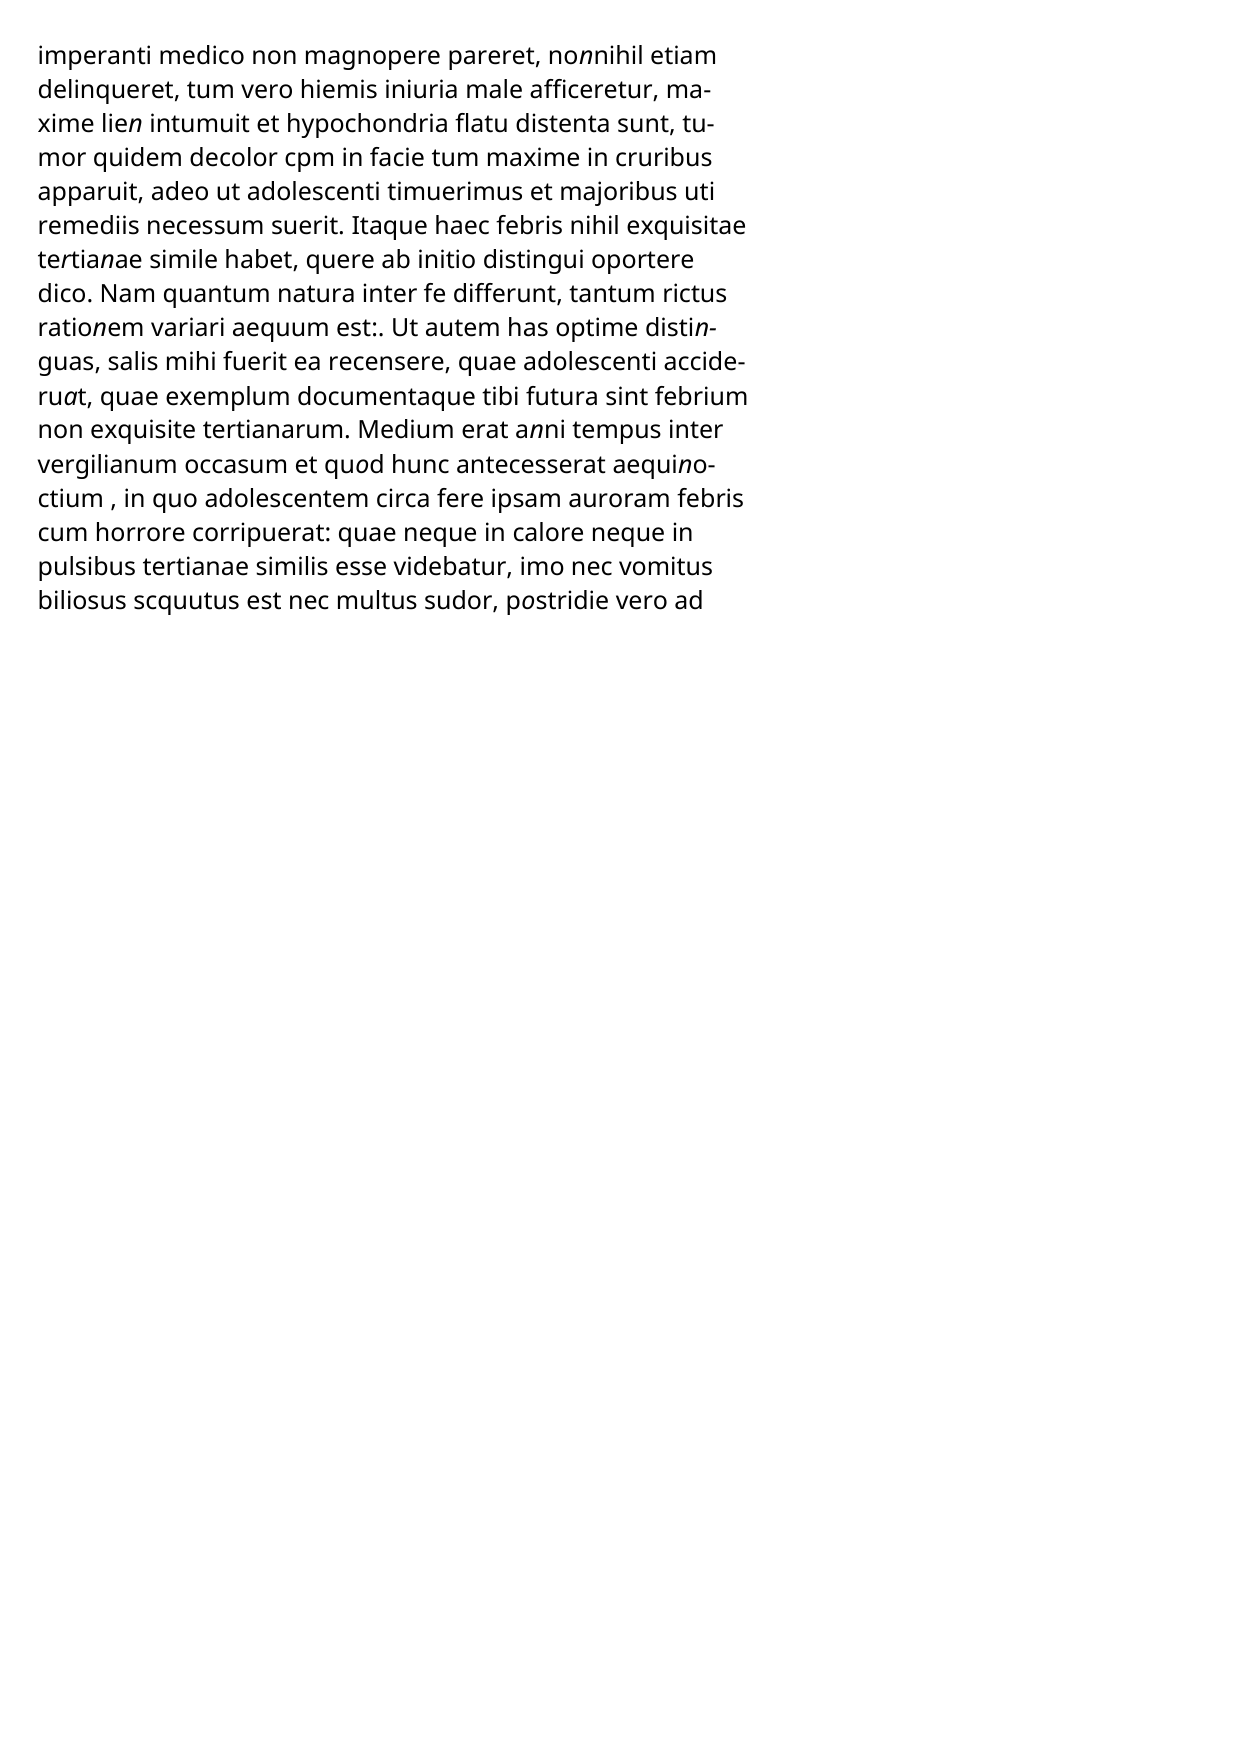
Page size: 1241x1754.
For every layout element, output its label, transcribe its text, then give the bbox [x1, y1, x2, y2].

text imperanti medico non magnopere pareret, nonnihil etiam delinqueret, tum vero hiemis iniuria male afficeretur, ma- xime lien intumuit et hypochondria flatu distenta sunt, tu- mor quidem decolor cpm in facie tum maxime in cruribus apparuit, adeo ut adolescenti timuerimus et majoribus uti remediis necessum suerit. Itaque haec febris nihil exquisitae tertianae simile habet, quere ab initio distingui oportere dico. Nam quantum natura inter fe differunt, tantum rictus rationem variari aequum est:. Ut autem has optime distin- guas, salis mihi fuerit ea recensere, quae adolescenti accide- ruat, quae exemplum documentaque tibi futura sint febrium non exquisite tertianarum. Medium erat anni tempus inter vergilianum occasum et quod hunc antecesserat aequino- ctium , in quo adolescentem circa fere ipsam auroram febris cum horrore corripuerat: quae neque in calore neque in pulsibus tertianae similis esse videbatur, imo nec vomitus biliosus scquutus est nec multus sudor, postridie vero ad [37, 37, 1203, 617]
